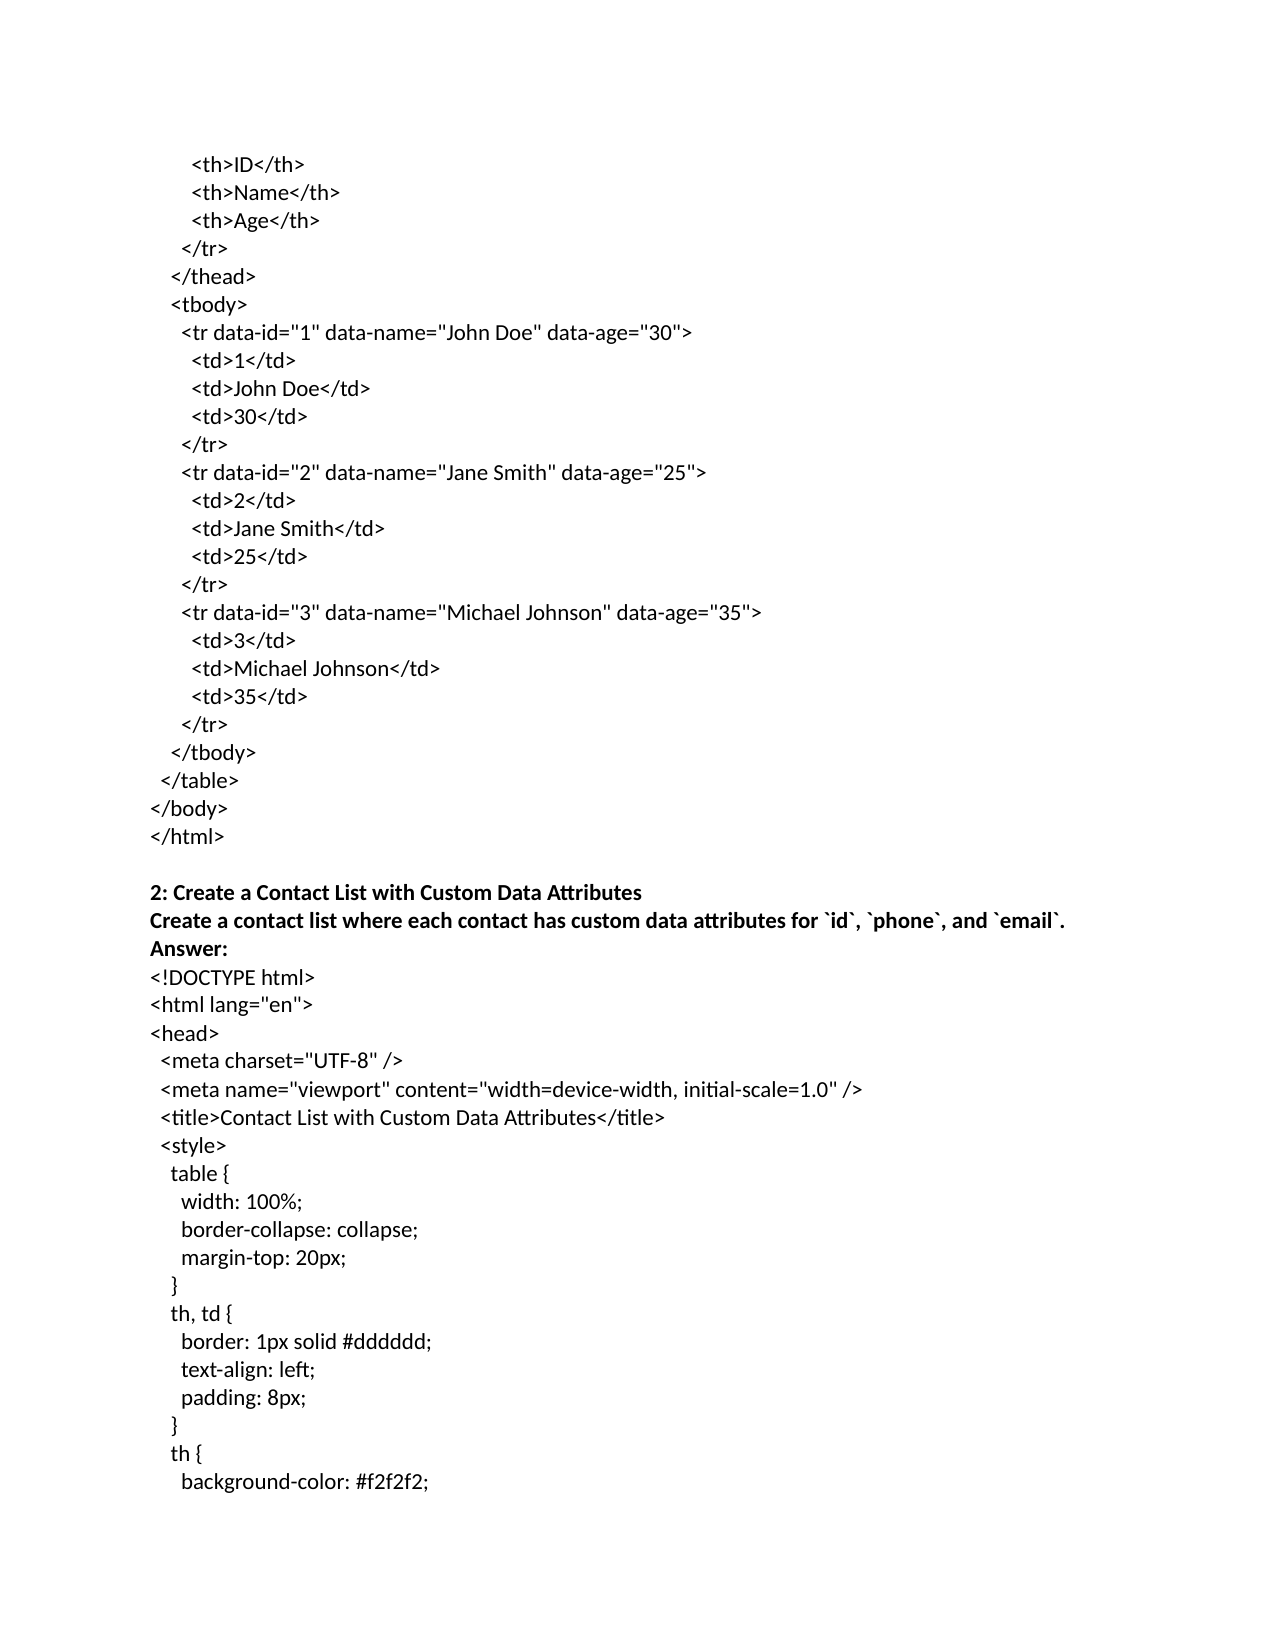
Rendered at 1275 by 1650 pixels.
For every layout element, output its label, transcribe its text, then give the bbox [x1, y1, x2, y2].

text </tr> [150, 234, 1125, 262]
text Create a contact list where each contact has custom data attributes for `id`, `phone`, and `email`. [150, 907, 1125, 934]
text 2: Create a Contact List with Custom Data Attributes [150, 878, 1125, 907]
text <head> [150, 1019, 1125, 1047]
text <html lang="en"> [150, 991, 1125, 1019]
text <td>Michael Johnson</td> [150, 654, 1125, 682]
text <th>ID</th> [150, 150, 1125, 178]
text </body> [150, 794, 1125, 822]
text background-color: #f2f2f2; [150, 1467, 1125, 1495]
text <tr data-id="2" data-name="Jane Smith" data-age="25"> [150, 458, 1125, 486]
text <style> [150, 1131, 1125, 1159]
text } [150, 1411, 1125, 1439]
text </tr> [150, 710, 1125, 738]
text </table> [150, 766, 1125, 794]
text th { [150, 1439, 1125, 1467]
text border-collapse: collapse; [150, 1215, 1125, 1243]
text <td>1</td> [150, 346, 1125, 374]
text <td>Jane Smith</td> [150, 514, 1125, 542]
text </tr> [150, 430, 1125, 458]
text <tr data-id="3" data-name="Michael Johnson" data-age="35"> [150, 598, 1125, 626]
text <td>2</td> [150, 486, 1125, 514]
text </html> [150, 822, 1125, 851]
text <td>35</td> [150, 682, 1125, 710]
text text-align: left; [150, 1355, 1125, 1383]
text border: 1px solid #dddddd; [150, 1327, 1125, 1355]
text table { [150, 1159, 1125, 1187]
text </thead> [150, 262, 1125, 290]
text Answer: [150, 934, 1125, 963]
text <meta name="viewport" content="width=device-width, initial-scale=1.0" /> [150, 1075, 1125, 1103]
text <tbody> [150, 290, 1125, 318]
text <!DOCTYPE html> [150, 963, 1125, 991]
text margin-top: 20px; [150, 1243, 1125, 1271]
text <th>Name</th> [150, 178, 1125, 206]
text th, td { [150, 1299, 1125, 1327]
text </tbody> [150, 738, 1125, 766]
text <td>3</td> [150, 626, 1125, 654]
text <td>30</td> [150, 402, 1125, 430]
text <title>Contact List with Custom Data Attributes</title> [150, 1103, 1125, 1131]
text <td>John Doe</td> [150, 374, 1125, 402]
text <td>25</td> [150, 542, 1125, 570]
text padding: 8px; [150, 1383, 1125, 1411]
text <meta charset="UTF-8" /> [150, 1047, 1125, 1075]
text } [150, 1271, 1125, 1299]
text width: 100%; [150, 1187, 1125, 1215]
text </tr> [150, 570, 1125, 598]
text <th>Age</th> [150, 206, 1125, 234]
text <tr data-id="1" data-name="John Doe" data-age="30"> [150, 318, 1125, 346]
